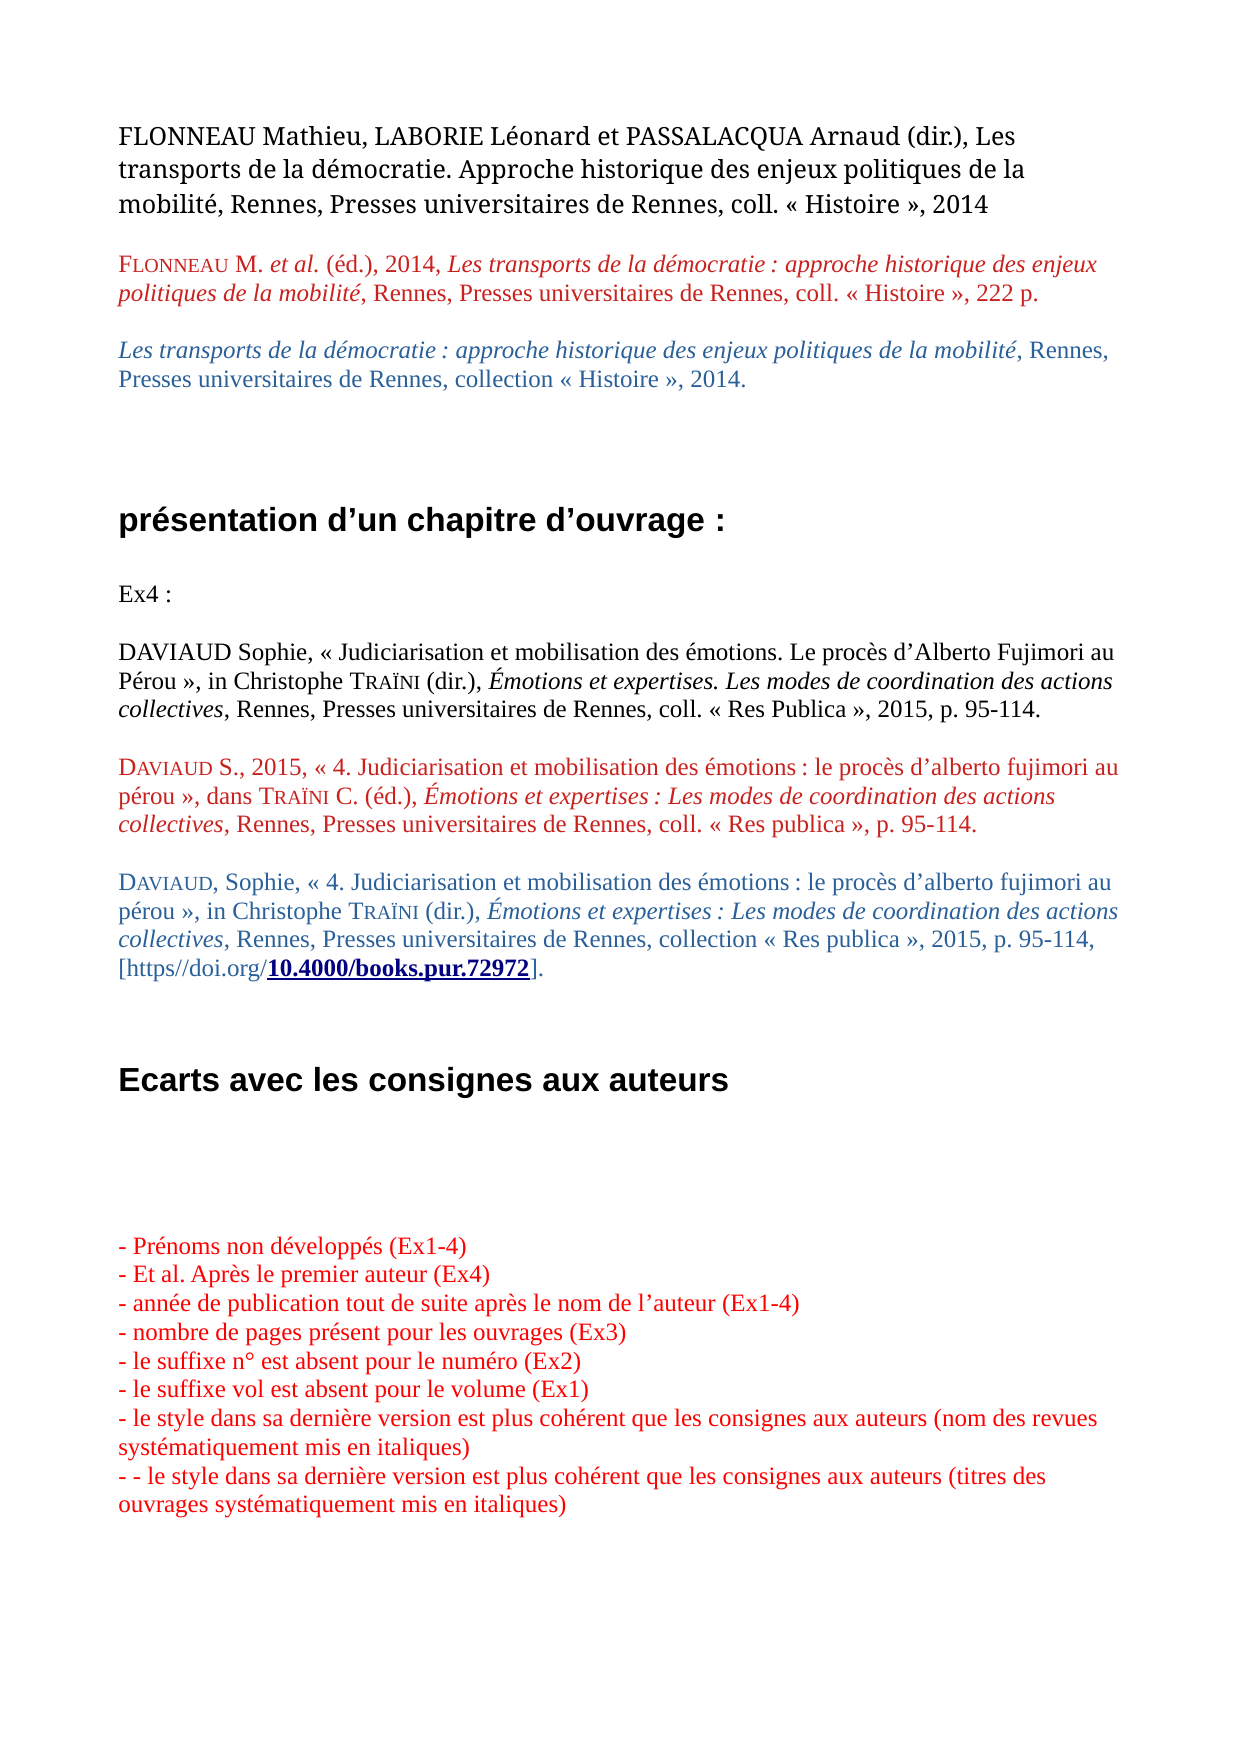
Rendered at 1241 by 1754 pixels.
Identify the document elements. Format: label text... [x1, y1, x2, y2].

text DAVIAUD Sophie, « Judiciarisation et mobilisation des émotions. Le procès d’Alberto Fujimori au Pérou », in Christophe Traïni (dir.), Émotions et expertises. Les modes de coordination des actions collectives, Rennes, Presses universitaires de Rennes, coll. « Res Publica », 2015, p. 95-114. [118, 637, 1122, 723]
text - Et al. Après le premier auteur (Ex4) [118, 1259, 1122, 1288]
text - le suffixe n° est absent pour le numéro (Ex2) [118, 1346, 1122, 1374]
text Daviaud, Sophie, « 4. Judiciarisation et mobilisation des émotions : le procès d’alberto fujimori au pérou », in Christophe Traïni (dir.), Émotions et expertises : Les modes de coordination des actions collectives, Rennes, Presses universitaires de Rennes, collection « Res publica », 2015, p. 95‑114, [https//doi.org/10.4000/books.pur.72972]. [118, 867, 1122, 982]
text Ex4 : [118, 579, 1122, 608]
text Daviaud S., 2015, « 4. Judiciarisation et mobilisation des émotions : le procès d’alberto fujimori au pérou », dans Traïni C. (éd.), Émotions et expertises : Les modes de coordination des actions collectives, Rennes, Presses universitaires de Rennes, coll. « Res publica », p. 95‑114. [118, 752, 1122, 838]
subtitle Ecarts avec les consignes aux auteurs [118, 1060, 1122, 1099]
text Flonneau M. et al. (éd.), 2014, Les transports de la démocratie : approche historique des enjeux politiques de la mobilité, Rennes, Presses universitaires de Rennes, coll. « Histoire », 222 p. [118, 249, 1122, 307]
text - le suffixe vol est absent pour le volume (Ex1) [118, 1374, 1122, 1403]
text - année de publication tout de suite après le nom de l’auteur (Ex1-4) [118, 1288, 1122, 1317]
text - nombre de pages présent pour les ouvrages (Ex3) [118, 1317, 1122, 1346]
text FLONNEAU Mathieu, LABORIE Léonard et PASSALACQUA Arnaud (dir.), Les transports de la démocratie. Approche historique des enjeux politiques de la mobilité, Rennes, Presses universitaires de Rennes, coll. « Histoire », 2014 [118, 118, 1122, 220]
text - - le style dans sa dernière version est plus cohérent que les consignes aux auteurs (titres des ouvrages systématiquement mis en italiques) [118, 1461, 1122, 1518]
text Les transports de la démocratie : approche historique des enjeux politiques de la mobilité, Rennes, Presses universitaires de Rennes, collection « Histoire », 2014. [118, 335, 1122, 393]
text - Prénoms non développés (Ex1-4) [118, 1231, 1122, 1259]
subtitle présentation d’un chapitre d’ouvrage : [118, 500, 1122, 538]
text - le style dans sa dernière version est plus cohérent que les consignes aux auteurs (nom des revues systématiquement mis en italiques) [118, 1403, 1122, 1461]
